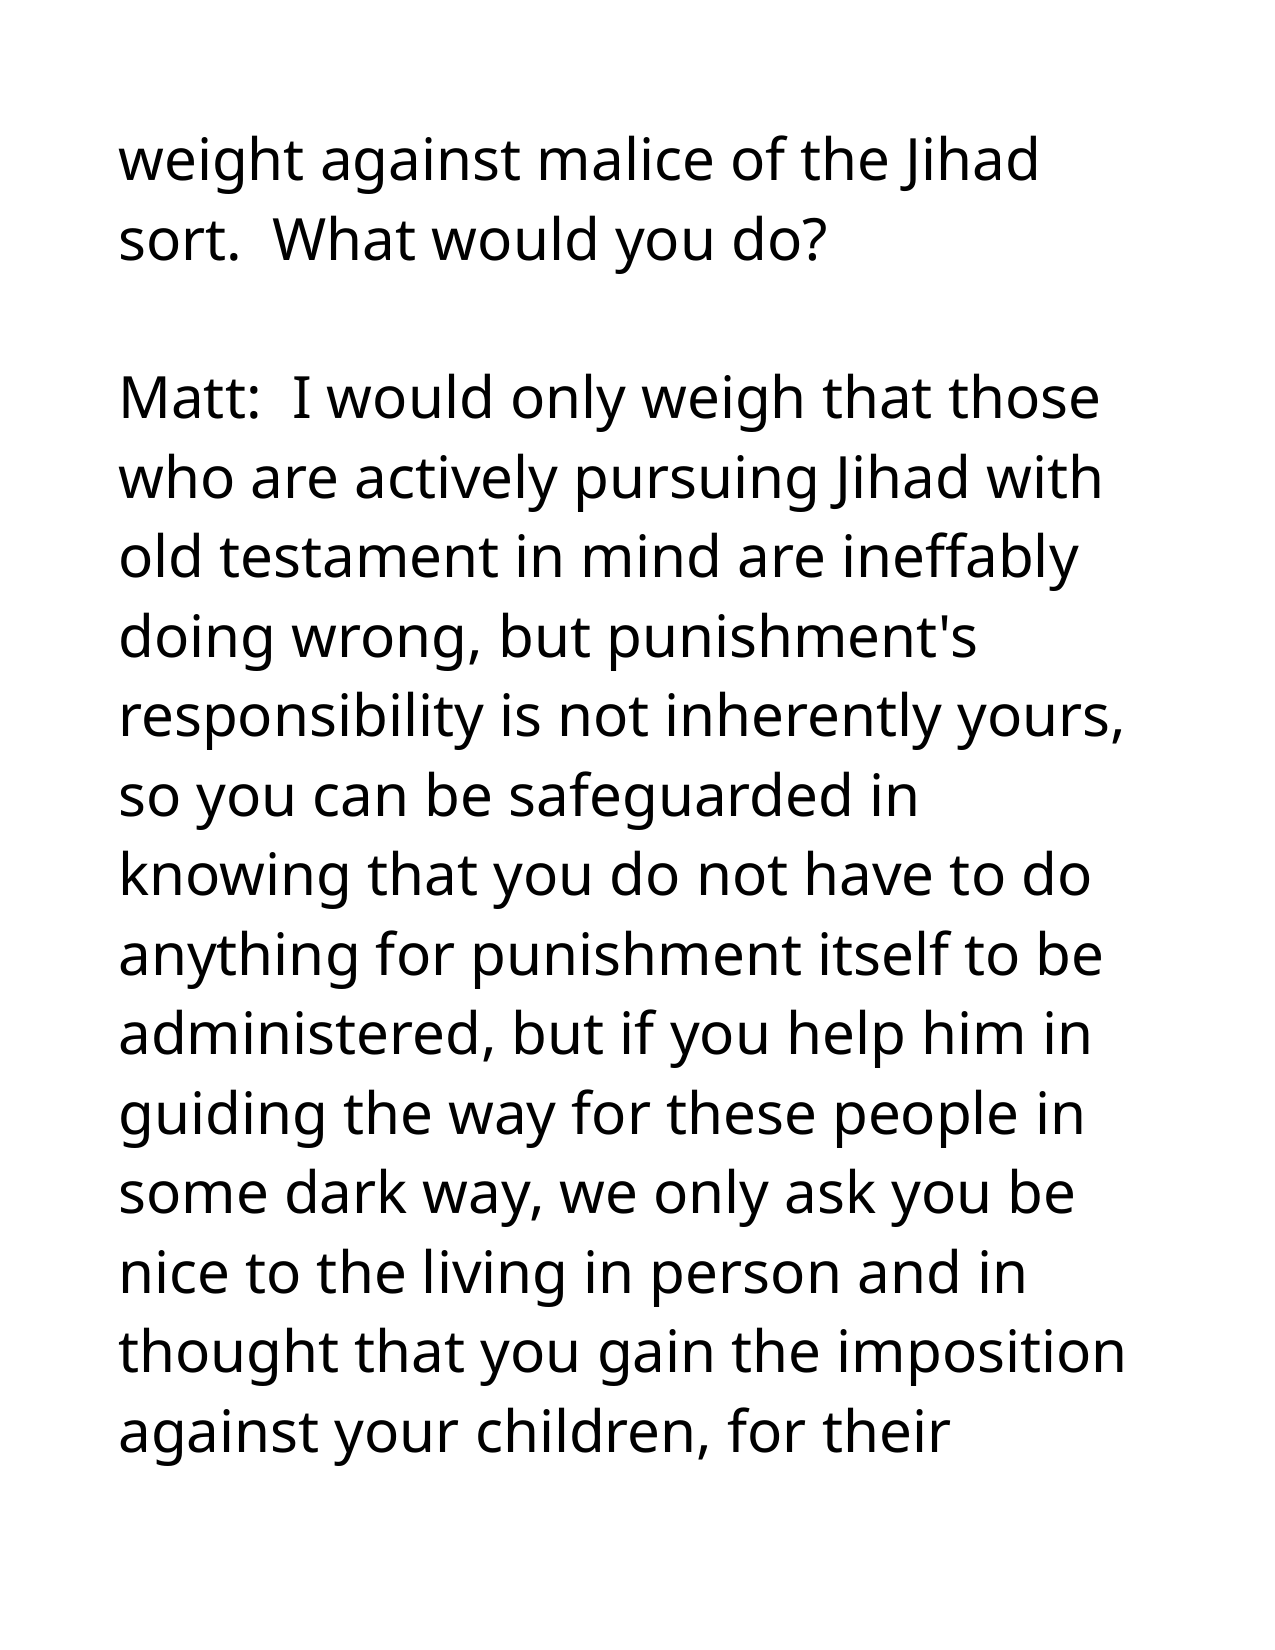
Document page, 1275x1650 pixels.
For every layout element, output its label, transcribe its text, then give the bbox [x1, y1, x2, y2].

text Matt: I would only weigh that those who are actively pursuing Jihad with old testament in mind are ineffably doing wrong, but punishment's responsibility is not inherently yours, so you can be safeguarded in knowing that you do not have to do anything for punishment itself to be administered, but if you help him in guiding the way for these people in some dark way, we only ask you be nice to the living in person and in thought that you gain the imposition against your children, for their [118, 357, 1157, 1469]
text weight against malice of the Jihad sort. What would you do? [118, 118, 1157, 277]
